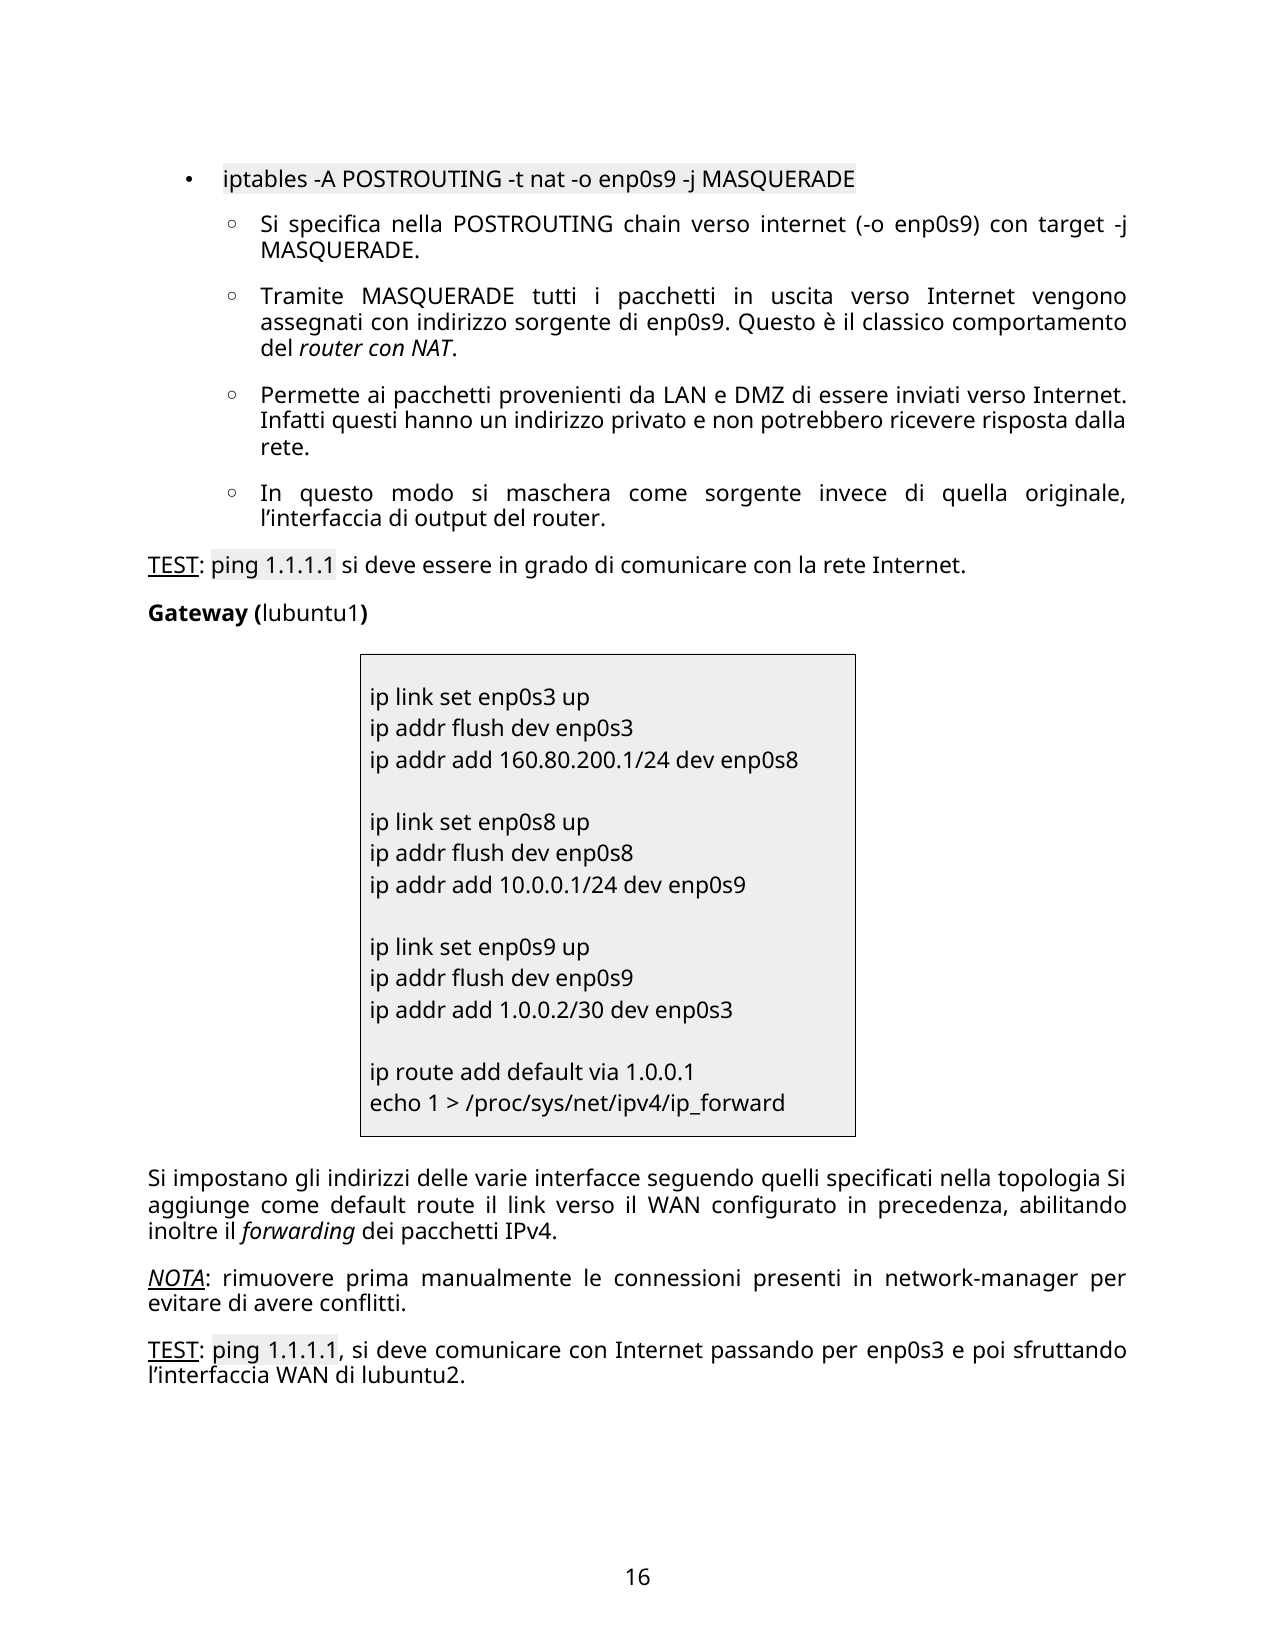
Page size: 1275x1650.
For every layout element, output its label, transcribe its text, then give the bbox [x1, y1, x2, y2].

text ip link set enp0s3 up [369, 681, 847, 712]
list iptables -A POSTROUTING -t nat -o enp0s9 -j MASQUERADE [185, 166, 1127, 193]
list Si specifica nella POSTROUTING chain verso internet (-o enp0s9) con target -j MASQUERADE. [223, 212, 1127, 265]
text ip addr add 1.0.0.2/30 dev enp0s3 [369, 994, 847, 1025]
text ip link set enp0s9 up [369, 931, 847, 962]
text ip addr add 10.0.0.1/24 dev enp0s9 [369, 869, 847, 900]
text ip link set enp0s8 up [369, 806, 847, 837]
text ip addr add 160.80.200.1/24 dev enp0s8 [369, 744, 847, 775]
text Si impostano gli indirizzi delle varie interfacce seguendo quelli specificati nella topologia Si aggiunge come default route il link verso il WAN configurato in precedenza, abilitando inoltre il forwarding dei pacchetti IPv4. [148, 645, 1127, 1246]
text NOTA: rimuovere prima manualmente le connessioni presenti in network-manager per evitare di avere conflitti. [148, 1265, 1127, 1318]
text TEST: ping 1.1.1.1 si deve essere in grado di comunicare con la rete Internet. [148, 552, 1127, 579]
text TEST: ping 1.1.1.1, si deve comunicare con Internet passando per enp0s3 e poi sfruttando l’interfaccia WAN di lubuntu2. [148, 1337, 1127, 1390]
text echo 1 > /proc/sys/net/ipv4/ip_forward [369, 1087, 847, 1119]
subtitle Gateway (lubuntu1) [148, 600, 1127, 626]
text ip addr flush dev enp0s8 [369, 837, 847, 869]
text ip addr flush dev enp0s3 [369, 712, 847, 744]
list Tramite MASQUERADE tutti i pacchetti in uscita verso Internet vengono assegnati con indirizzo sorgente di enp0s9. Questo è il classico comportamento del router con NAT. [223, 283, 1127, 363]
list In questo modo si maschera come sorgente invece di quella originale, l’interfaccia di output del router. [223, 480, 1127, 533]
text ip route add default via 1.0.0.1 [369, 1056, 847, 1087]
text ip addr flush dev enp0s9 [369, 962, 847, 994]
list Permette ai pacchetti provenienti da LAN e DMZ di essere inviati verso Internet. Infatti questi hanno un indirizzo privato e non potrebbero ricevere risposta dalla rete. [223, 382, 1127, 462]
